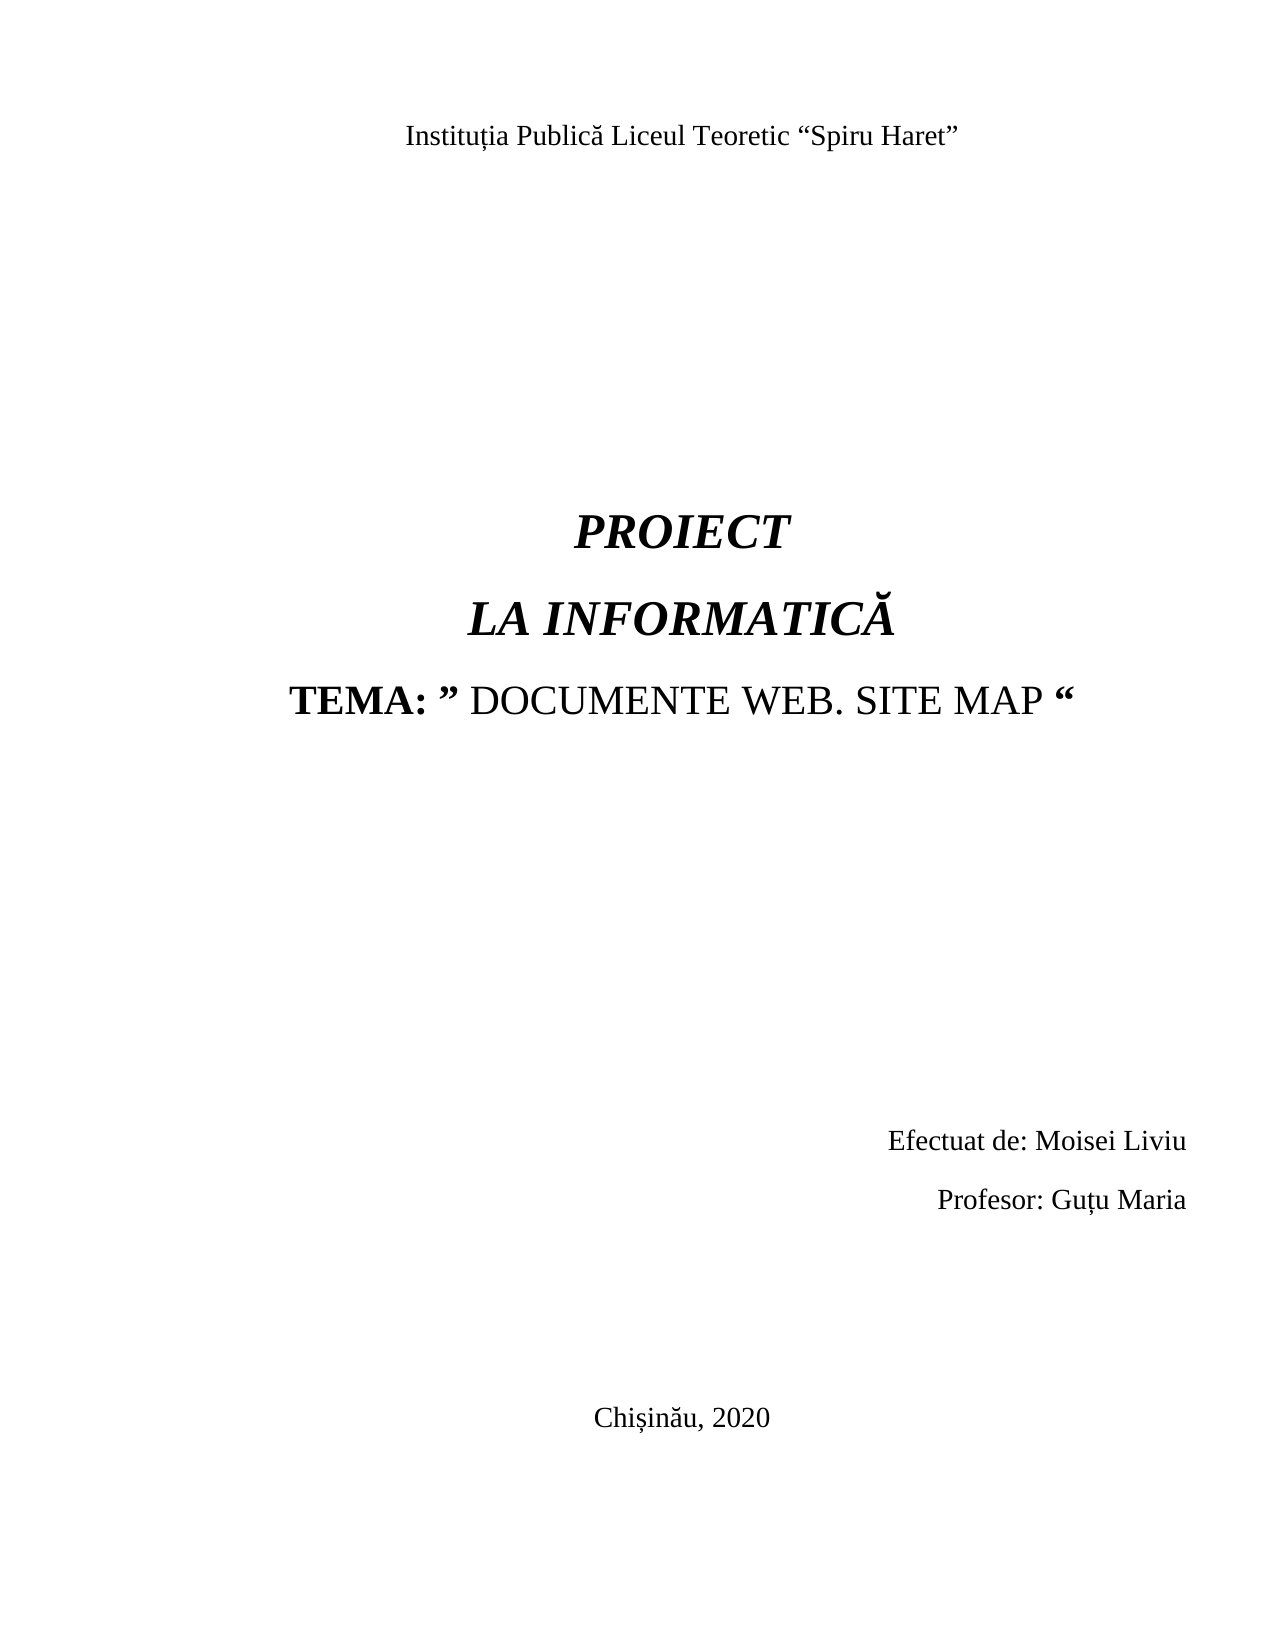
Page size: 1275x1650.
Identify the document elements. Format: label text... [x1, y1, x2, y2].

text Instituția Publică Liceul Teoretic “Spiru Haret” [177, 118, 1186, 152]
text Efectuat de: Moisei Liviu [177, 1123, 1186, 1156]
text LA INFORMATICĂ [177, 589, 1186, 646]
text Profesor: Guțu Maria [177, 1182, 1186, 1216]
text PROIECT [177, 502, 1186, 559]
text Chișinău, 2020 [177, 1401, 1186, 1434]
text TEMA: ” DOCUMENTE WEB. SITE MAP “ [177, 676, 1186, 723]
